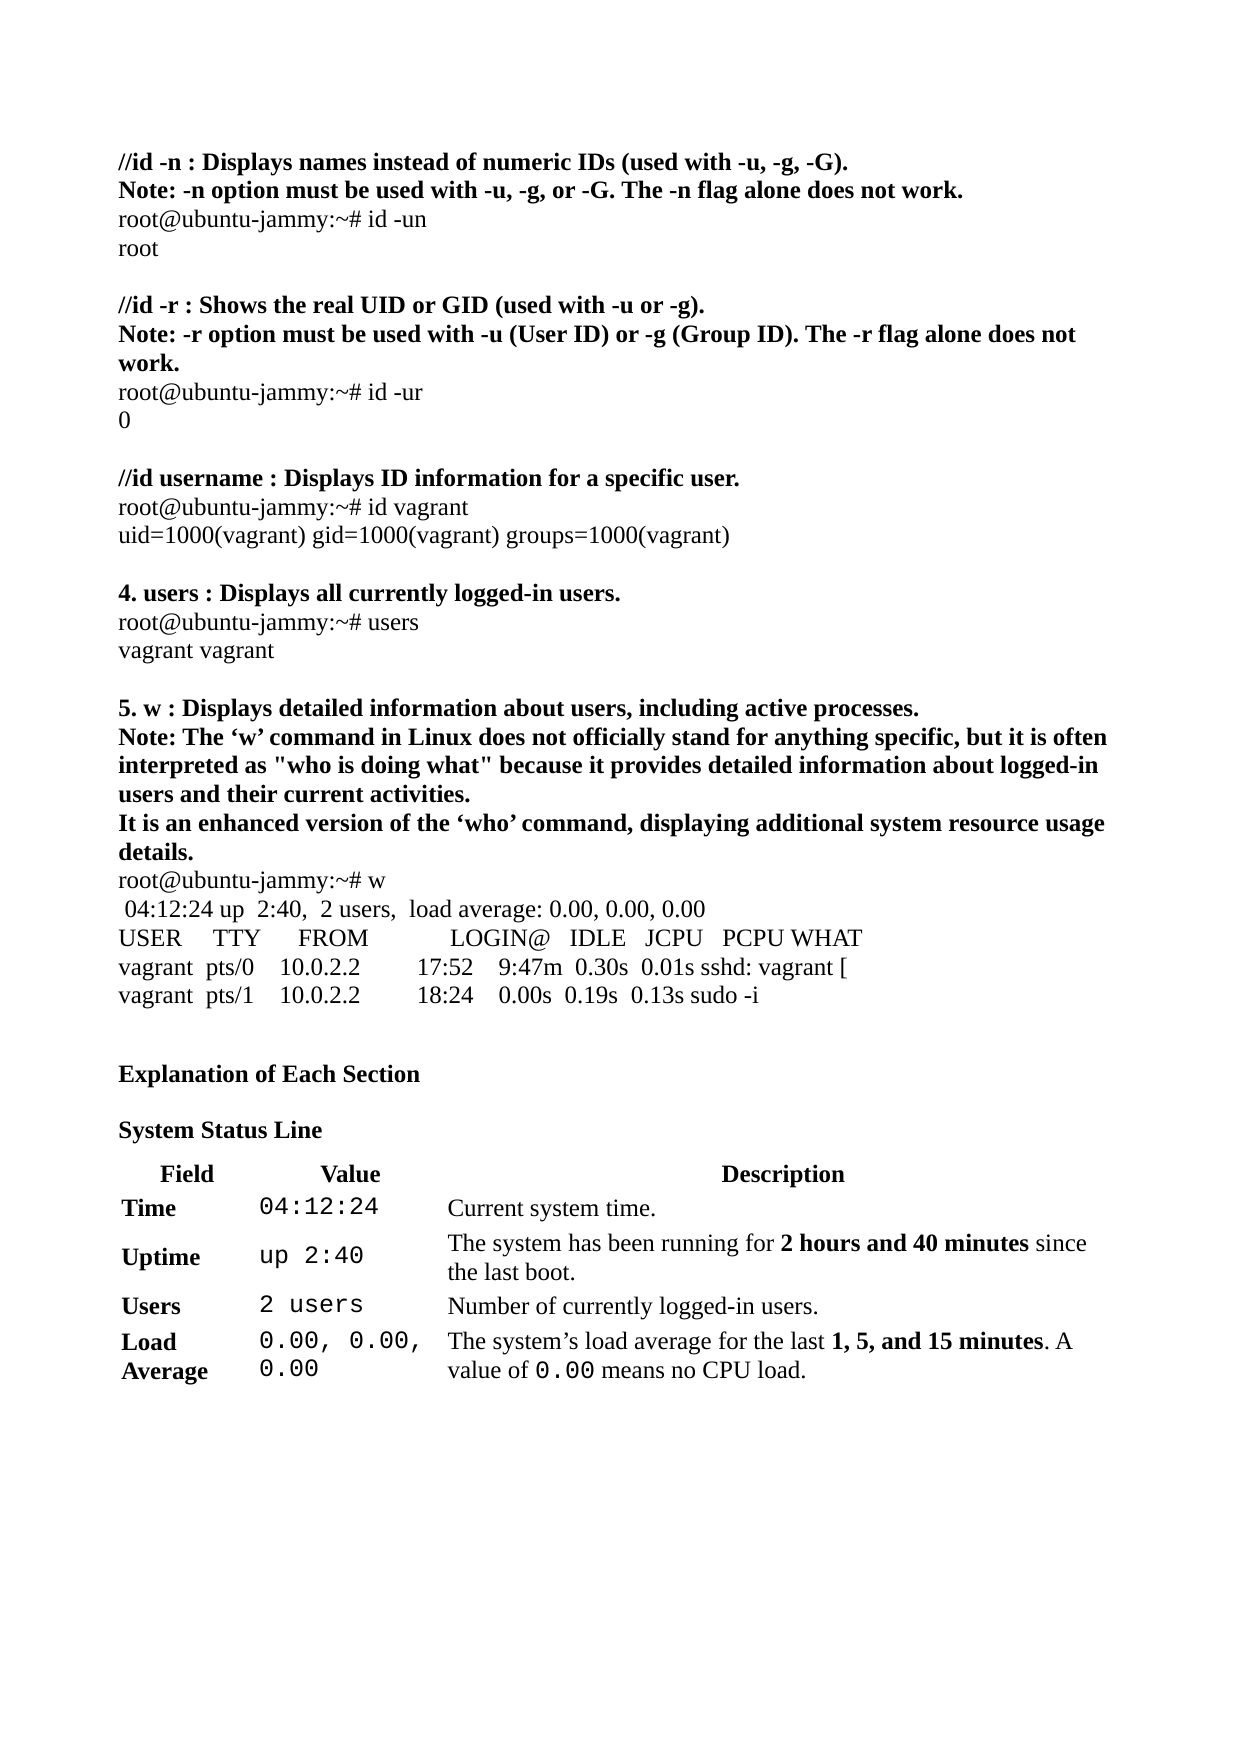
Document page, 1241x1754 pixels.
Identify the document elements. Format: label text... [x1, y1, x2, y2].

text //id -n : Displays names instead of numeric IDs (used with -u, -g, -G). [118, 147, 1122, 176]
text root [118, 233, 1122, 262]
text Note: The ‘w’ command in Linux does not officially stand for anything specific, but it is often interpreted as "who is doing what" because it provides detailed information about logged-in users and their current activities. [118, 722, 1122, 808]
text 5. w : Displays detailed information about users, including active processes. [118, 693, 1122, 722]
text root@ubuntu-jammy:~# id -ur [118, 377, 1122, 406]
table_cell Current system time. [444, 1191, 1122, 1225]
text 0 [118, 406, 1122, 434]
text root@ubuntu-jammy:~# w [118, 866, 1122, 894]
table_cell 04:12:24 [256, 1191, 444, 1225]
subtitle Explanation of Each Section [118, 1059, 1122, 1088]
text root@ubuntu-jammy:~# id -un [118, 204, 1122, 233]
text root@ubuntu-jammy:~# id vagrant [118, 492, 1122, 521]
table_cell Load Average [118, 1323, 256, 1388]
text uid=1000(vagrant) gid=1000(vagrant) groups=1000(vagrant) [118, 521, 1122, 549]
table_cell Users [118, 1289, 256, 1323]
table_header Field [118, 1156, 256, 1191]
text vagrant pts/0 10.0.2.2 17:52 9:47m 0.30s 0.01s sshd: vagrant [ [118, 952, 1122, 981]
table_header Description [444, 1156, 1122, 1191]
text It is an enhanced version of the ‘who’ command, displaying additional system resource usage details. [118, 808, 1122, 866]
table_header Value [256, 1156, 444, 1191]
table_cell Number of currently logged-in users. [444, 1289, 1122, 1323]
subtitle System Status Line [118, 1115, 1122, 1143]
table_cell 2 users [256, 1289, 444, 1323]
text 04:12:24 up 2:40, 2 users, load average: 0.00, 0.00, 0.00 [118, 894, 1122, 923]
text //id -r : Shows the real UID or GID (used with -u or -g). [118, 291, 1122, 319]
text //id username : Displays ID information for a specific user. [118, 463, 1122, 492]
table_cell Time [118, 1191, 256, 1225]
text root@ubuntu-jammy:~# users [118, 607, 1122, 636]
table_cell up 2:40 [256, 1225, 444, 1288]
text Note: -n option must be used with -u, -g, or -G. The -n flag alone does not work. [118, 176, 1122, 204]
text USER TTY FROM LOGIN@ IDLE JCPU PCPU WHAT [118, 923, 1122, 952]
text vagrant vagrant [118, 636, 1122, 664]
table_cell The system’s load average for the last 1, 5, and 15 minutes. A value of 0.00 means no CPU load. [444, 1323, 1122, 1388]
table_cell The system has been running for 2 hours and 40 minutes since the last boot. [444, 1225, 1122, 1288]
table_cell 0.00, 0.00, 0.00 [256, 1323, 444, 1388]
text Note: -r option must be used with -u (User ID) or -g (Group ID). The -r flag alone does not work. [118, 319, 1122, 377]
text 4. users : Displays all currently logged-in users. [118, 578, 1122, 607]
text vagrant pts/1 10.0.2.2 18:24 0.00s 0.19s 0.13s sudo -i [118, 981, 1122, 1009]
table_cell Uptime [118, 1225, 256, 1288]
